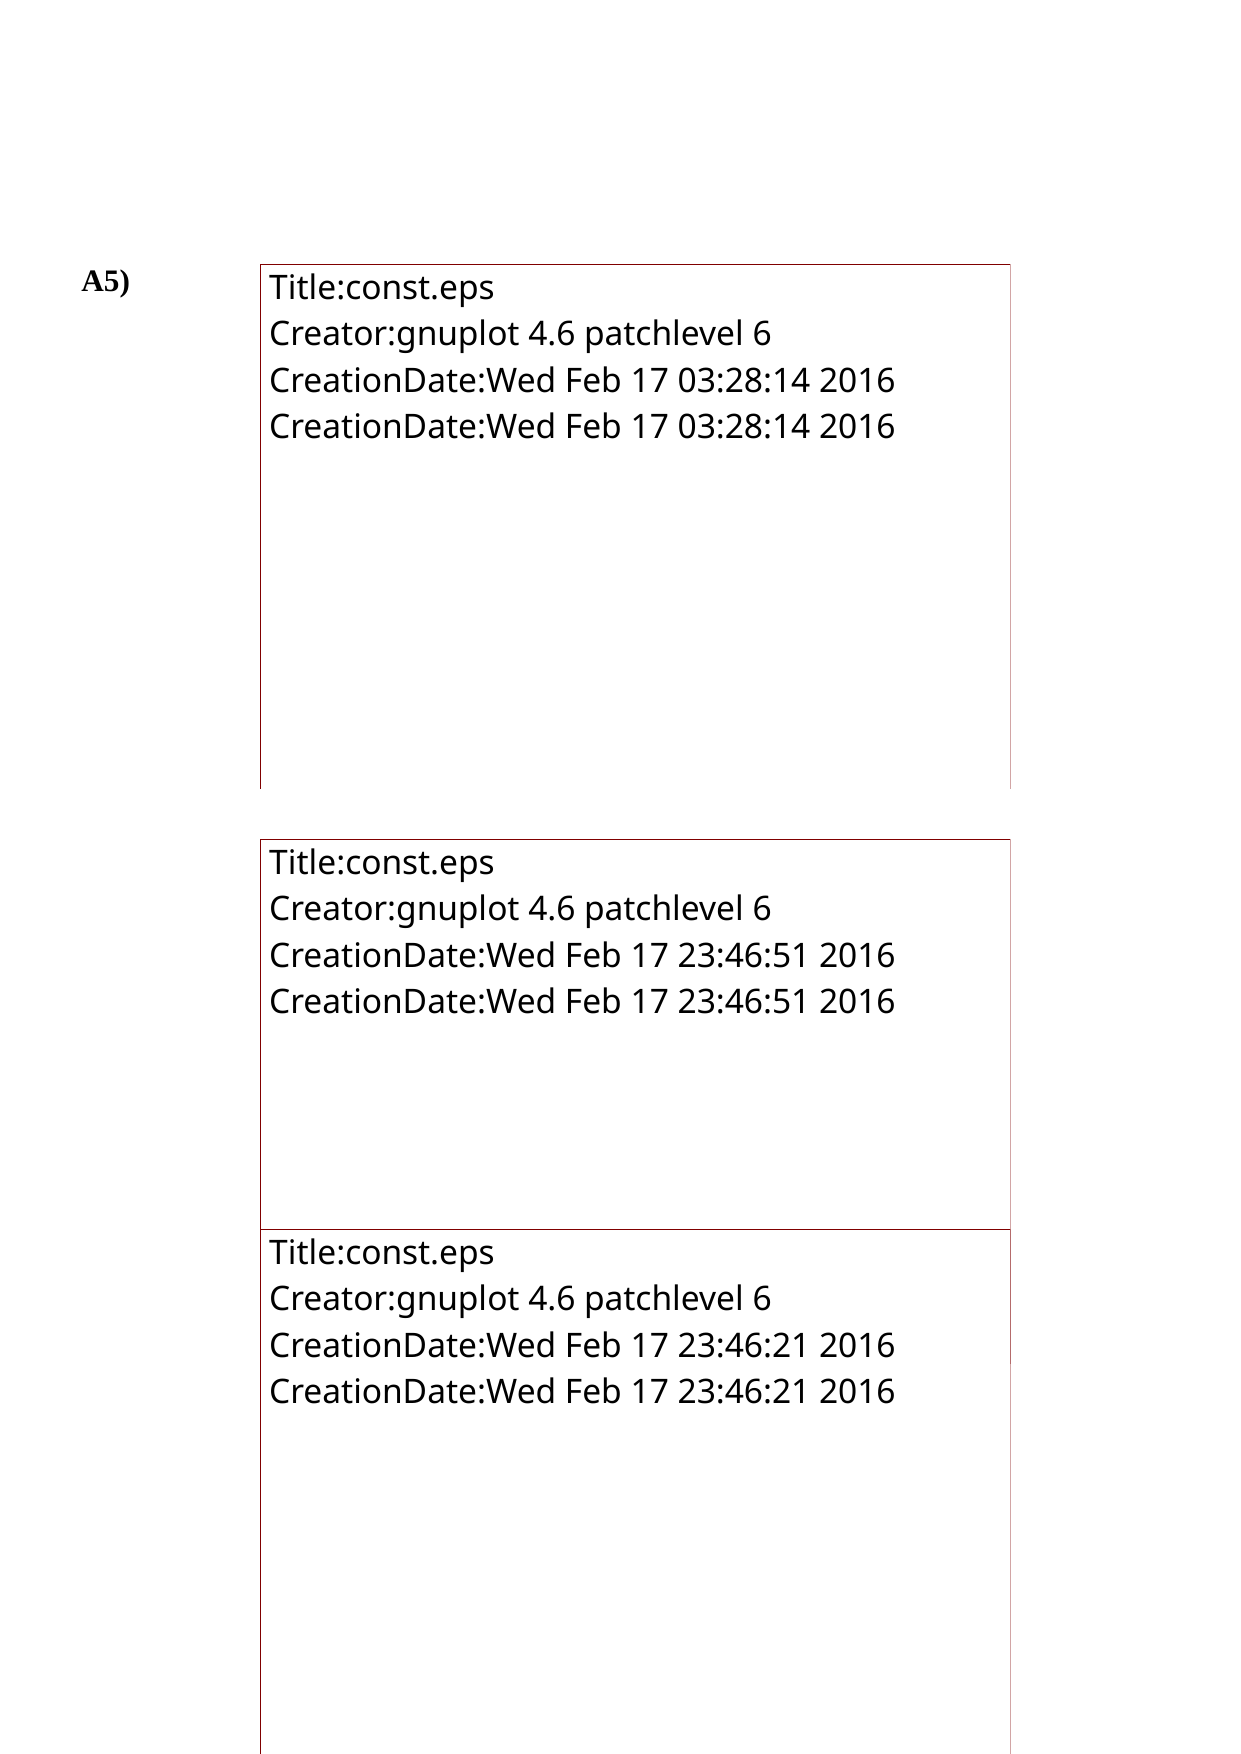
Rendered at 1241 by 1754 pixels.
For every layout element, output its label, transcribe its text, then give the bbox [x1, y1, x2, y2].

text A5) [81, 262, 1187, 298]
